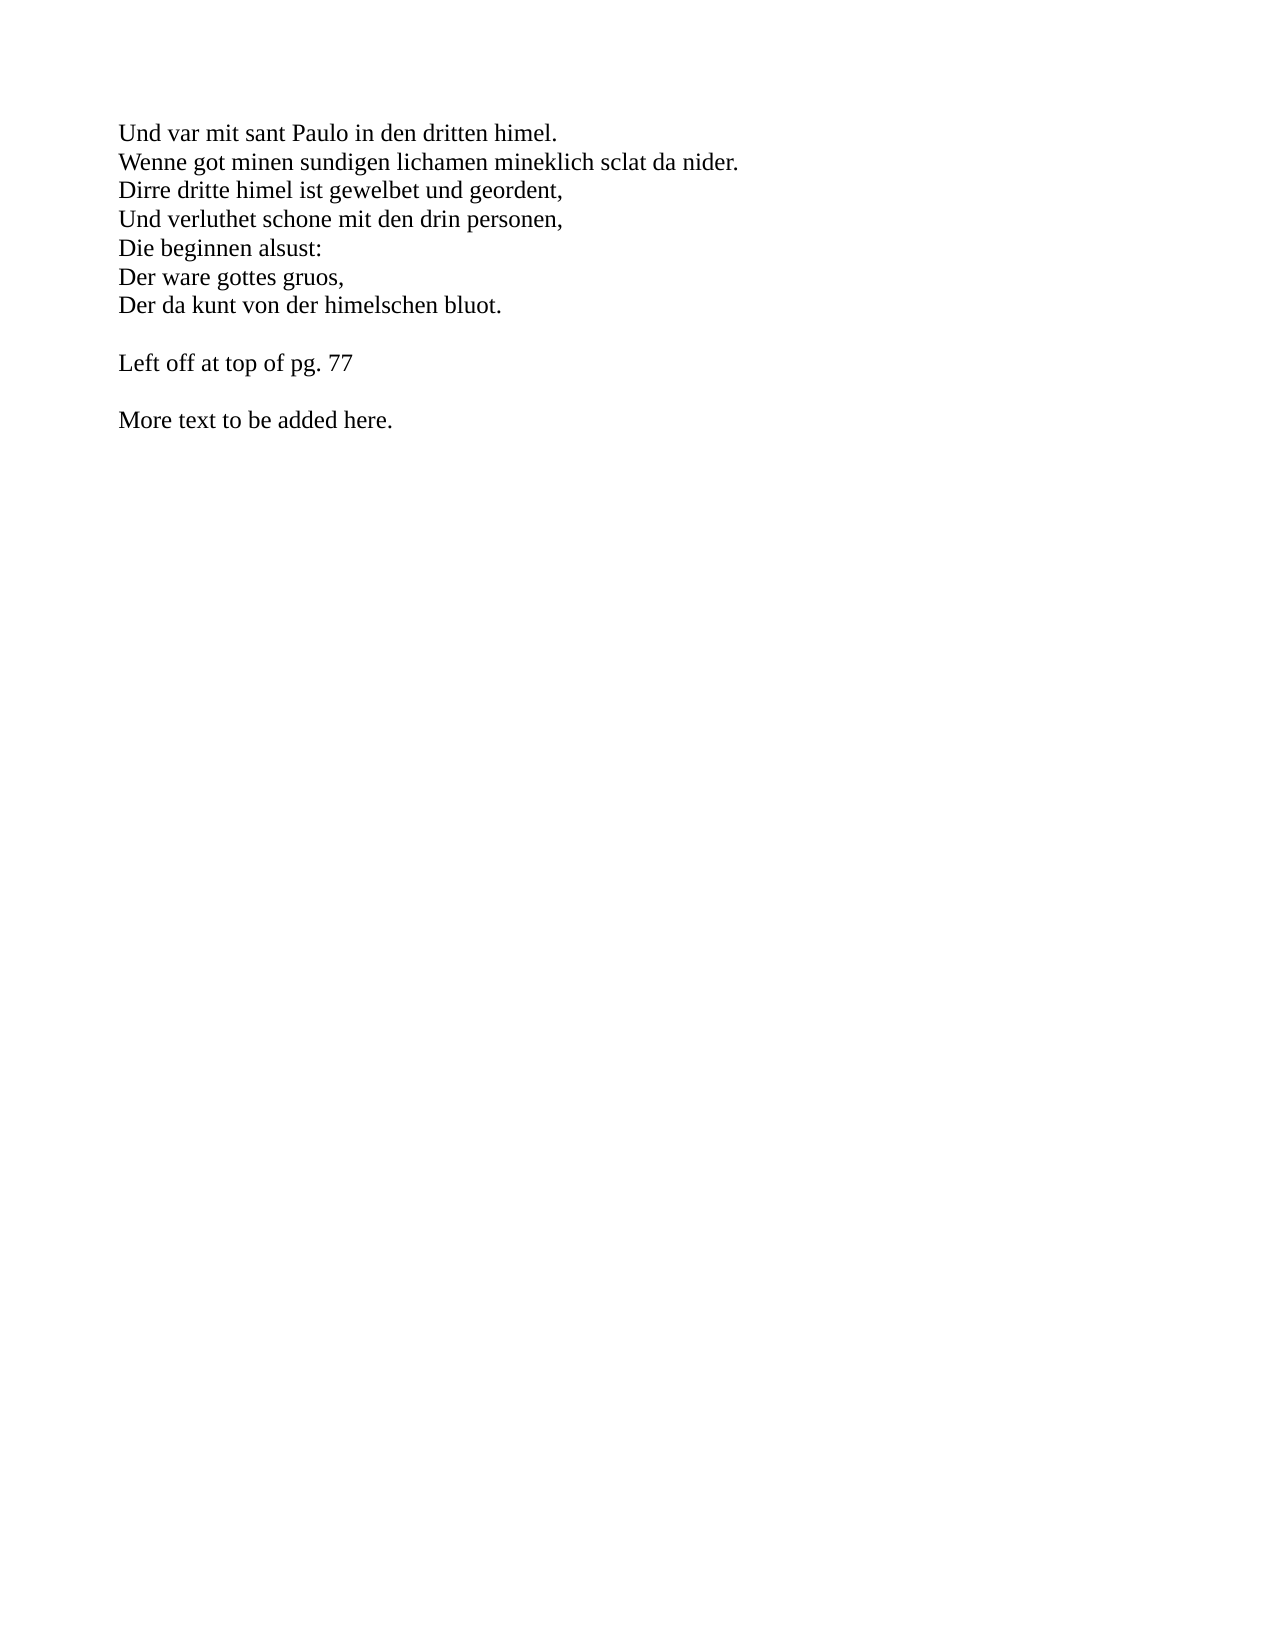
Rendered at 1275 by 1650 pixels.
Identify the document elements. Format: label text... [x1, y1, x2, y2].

text More text to be added here. [118, 406, 1157, 434]
text Wenne got minen sundigen lichamen mineklich sclat da nider. [118, 147, 1157, 176]
text Der da kunt von der himelschen bluot. [118, 291, 1157, 319]
text Dirre dritte himel ist gewelbet und geordent, [118, 176, 1157, 204]
text Left off at top of pg. 77 [118, 348, 1157, 377]
text Der ware gottes gruos, [118, 262, 1157, 291]
text Und var mit sant Paulo in den dritten himel. [118, 118, 1157, 147]
text Und verluthet schone mit den drin personen, [118, 204, 1157, 233]
text Die beginnen alsust: [118, 233, 1157, 262]
